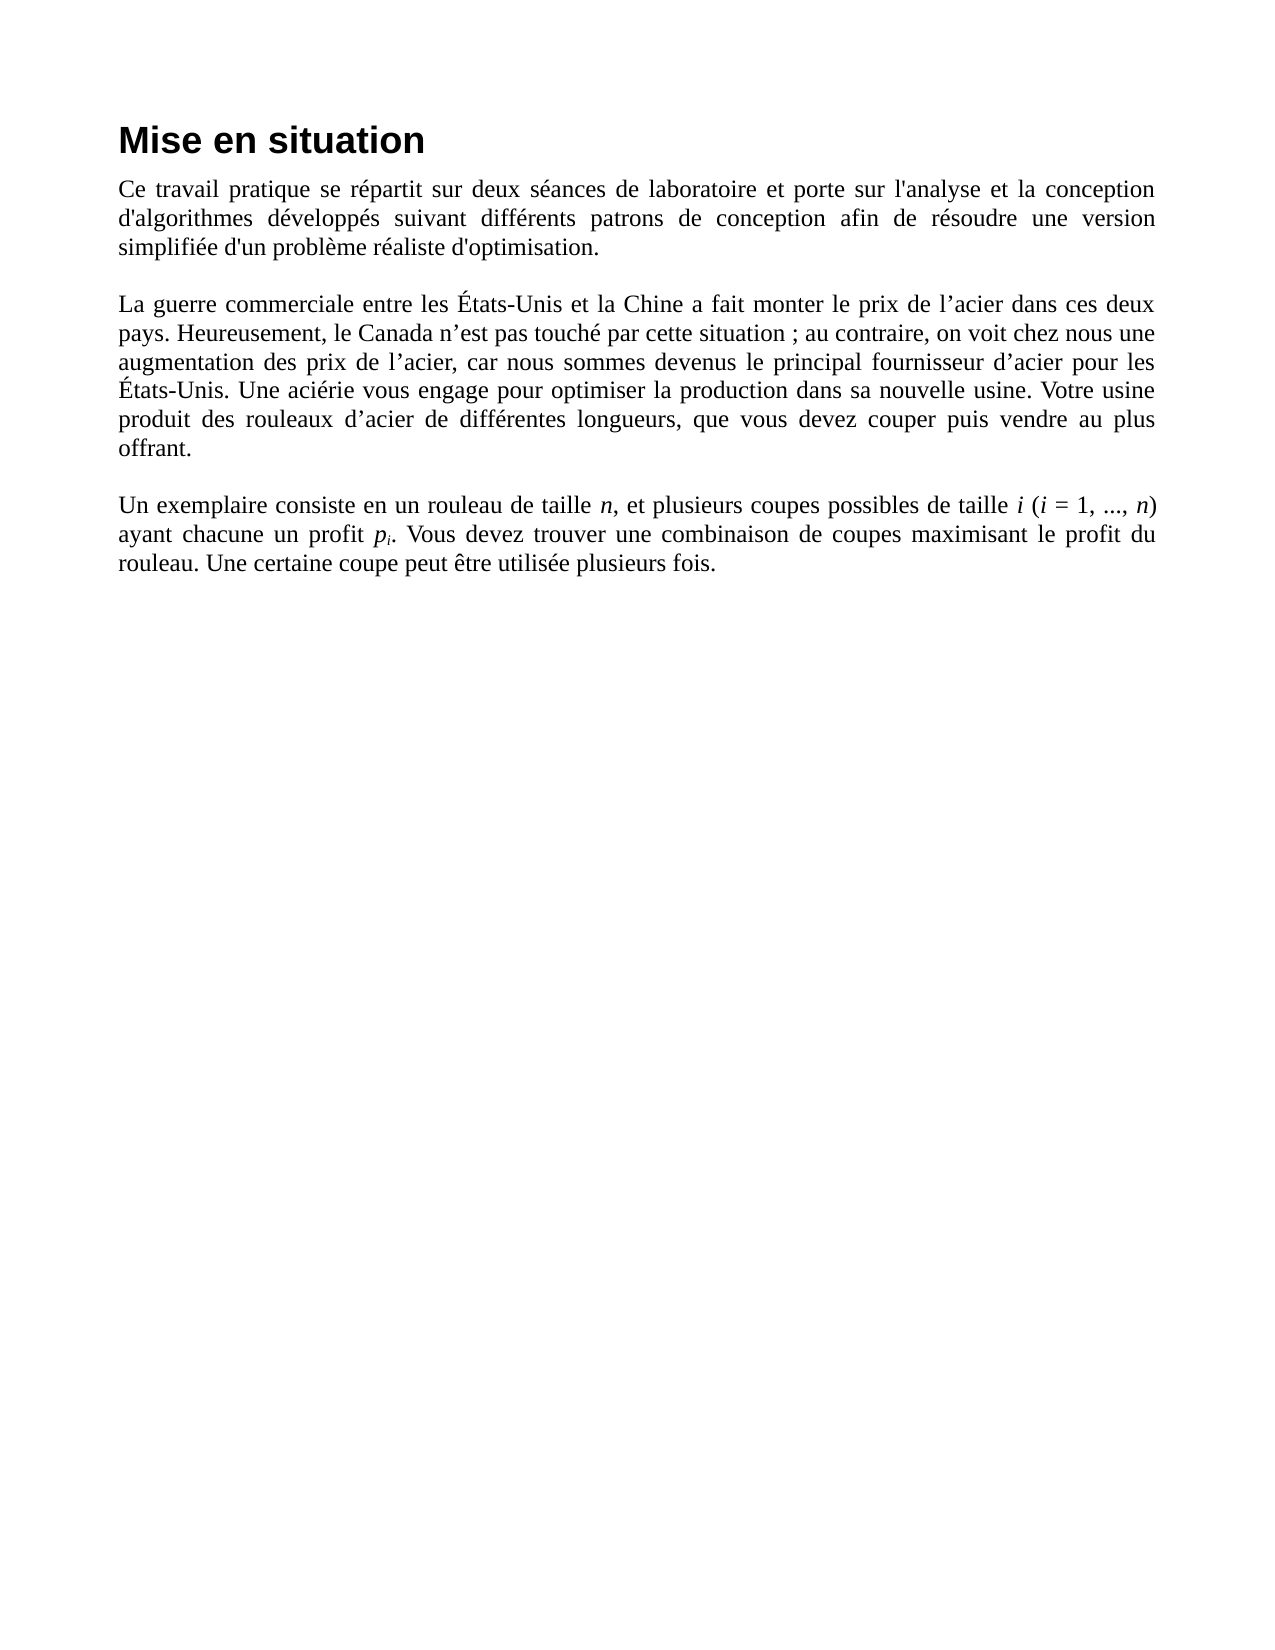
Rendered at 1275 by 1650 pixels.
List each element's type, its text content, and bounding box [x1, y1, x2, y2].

text Un exemplaire consiste en un rouleau de taille n, et plusieurs coupes possibles de taille i (i = 1, ..., n) ayant chacune un profit pi. Vous devez trouver une combinaison de coupes maximisant le profit du rouleau. Une certaine coupe peut être utilisée plusieurs fois. [118, 491, 1157, 577]
subtitle Mise en situation [118, 118, 1157, 162]
text La guerre commerciale entre les États-Unis et la Chine a fait monter le prix de l’acier dans ces deux pays. Heureusement, le Canada n’est pas touché par cette situation ; au contraire, on voit chez nous une augmentation des prix de l’acier, car nous sommes devenus le principal fournisseur d’acier pour les États-Unis. Une aciérie vous engage pour optimiser la production dans sa nouvelle usine. Votre usine produit des rouleaux d’acier de différentes longueurs, que vous devez couper puis vendre au plus offrant. [118, 289, 1157, 462]
text Ce travail pratique se répartit sur deux séances de laboratoire et porte sur l'analyse et la conception d'algorithmes développés suivant différents patrons de conception afin de résoudre une version simplifiée d'un problème réaliste d'optimisation. [118, 174, 1157, 261]
